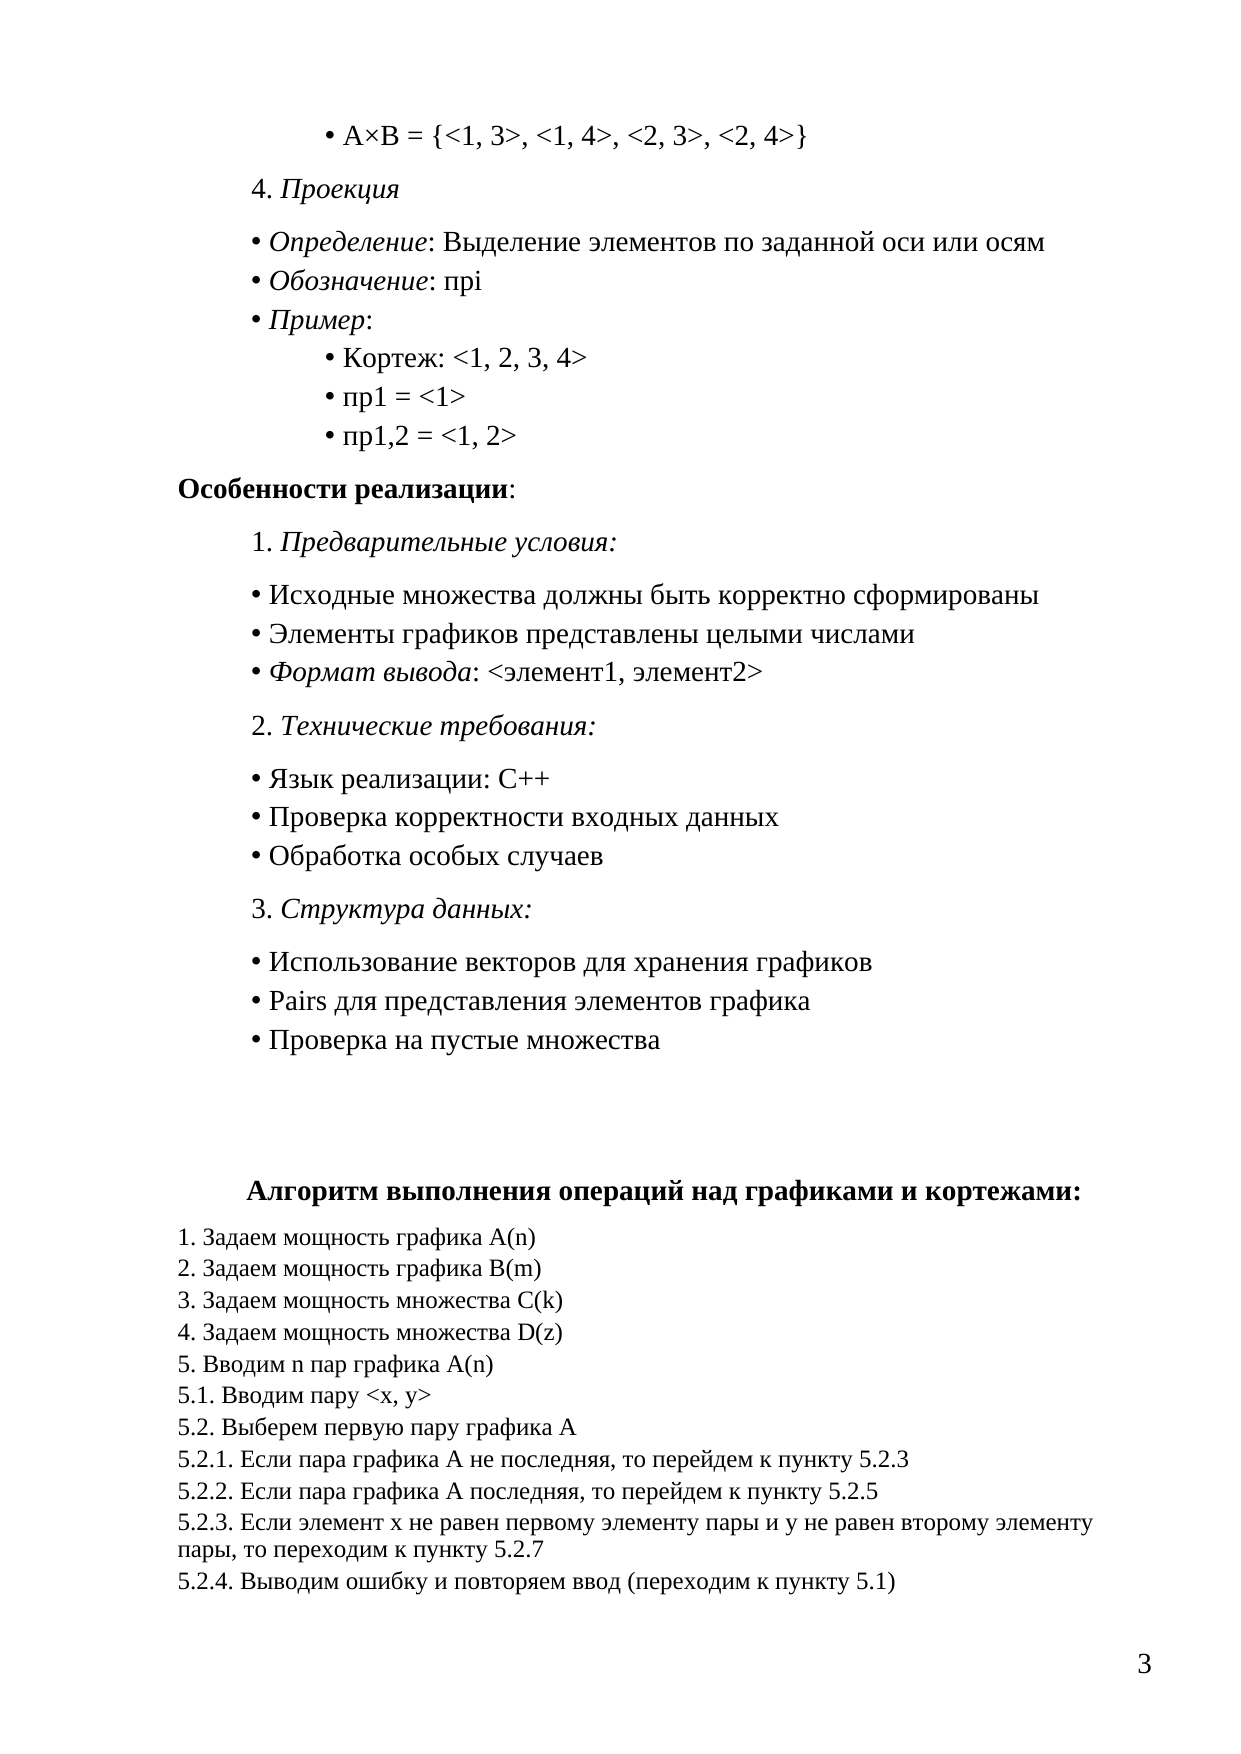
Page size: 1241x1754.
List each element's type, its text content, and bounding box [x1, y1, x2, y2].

list Обозначение: прi [177, 263, 1152, 297]
list Pairs для представления элементов графика [177, 983, 1152, 1017]
list Вводим n пар графика A(n) [177, 1350, 1152, 1377]
list Задаем мощность графика A(n) [177, 1223, 1152, 1250]
list Язык реализации: C++ [177, 761, 1152, 794]
list Элементы графиков представлены целыми числами [177, 616, 1152, 649]
list Если элемент x не равен первому элементу пары и y не равен второму элементу пары, то переходим к пункту 5.2.7 [177, 1509, 1152, 1563]
list Проверка на пустые множества [177, 1022, 1152, 1055]
list пр1,2 = <1, 2> [177, 418, 1152, 451]
list Задаем мощность множества С(k) [177, 1287, 1152, 1314]
list Предварительные условия: [177, 524, 1152, 558]
list Если пара графика А последняя, то перейдем к пункту 5.2.5 [177, 1477, 1152, 1504]
list Выводим ошибку и повторяем ввод (переходим к пункту 5.1) [177, 1568, 1152, 1595]
list Кортеж: <1, 2, 3, 4> [177, 340, 1152, 374]
list A×B = {<1, 3>, <1, 4>, <2, 3>, <2, 4>} [177, 118, 1152, 152]
list Использование векторов для хранения графиков [177, 944, 1152, 978]
list Формат вывода: <элемент1, элемент2> [177, 654, 1152, 688]
list Определение: Выделение элементов по заданной оси или осям [177, 224, 1152, 258]
list Структура данных: [177, 891, 1152, 925]
list Обработка особых случаев [177, 838, 1152, 872]
list пр1 = <1> [177, 379, 1152, 413]
list Выберем первую пару графика A [177, 1414, 1152, 1441]
list Технические требования: [177, 708, 1152, 741]
list Вводим пару <x, y> [177, 1382, 1152, 1409]
list Проверка корректности входных данных [177, 799, 1152, 833]
text Алгоритм выполнения операций над графиками и кортежами: [177, 1177, 1152, 1207]
list Исходные множества должны быть корректно сформированы [177, 577, 1152, 611]
list Проекция [177, 171, 1152, 205]
list Если пара графика А не последняя, то перейдем к пункту 5.2.3 [177, 1446, 1152, 1473]
list Пример: [177, 302, 1152, 335]
list Задаем мощность графика B(m) [177, 1255, 1152, 1282]
list Задаем мощность множества D(z) [177, 1319, 1152, 1346]
text Особенности реализации: [177, 471, 1152, 504]
